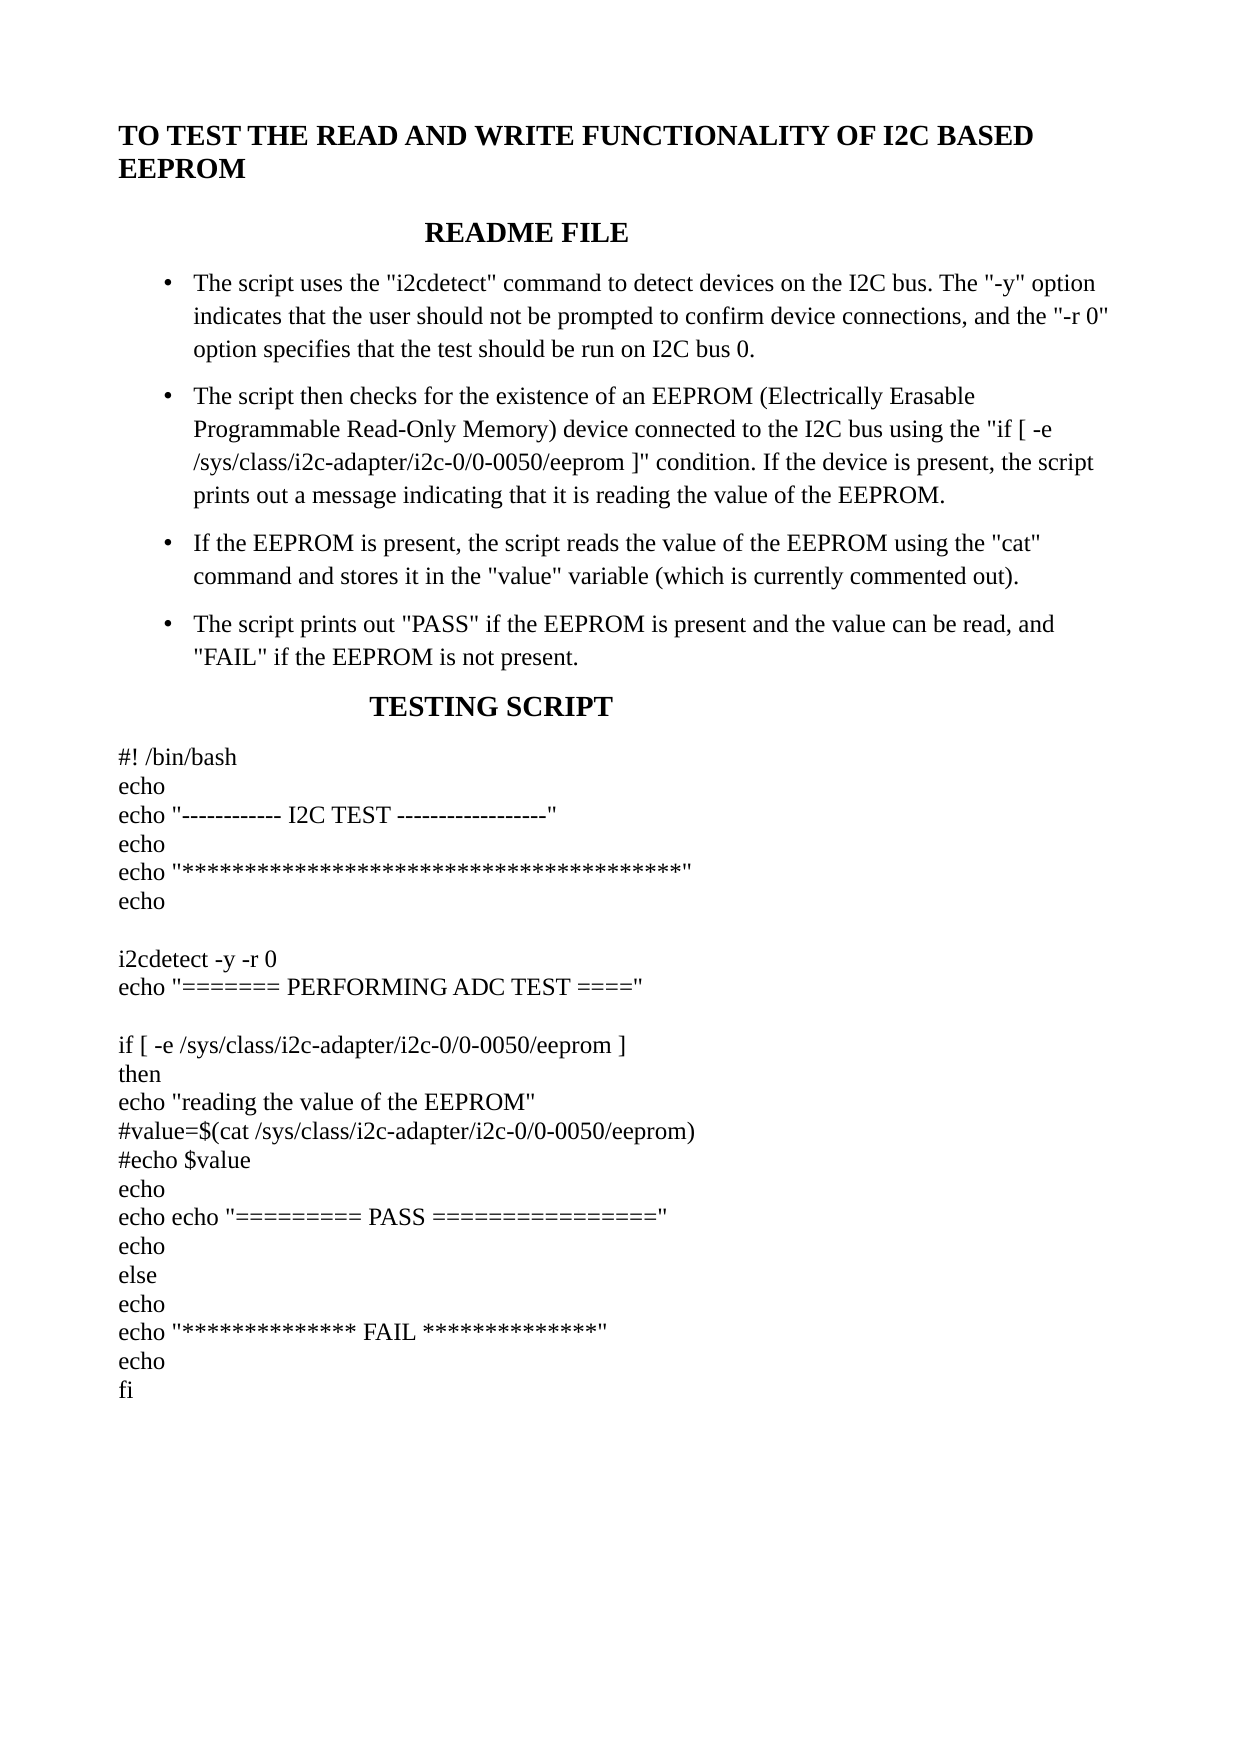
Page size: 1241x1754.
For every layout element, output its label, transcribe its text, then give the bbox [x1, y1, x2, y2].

text echo "reading the value of the EEPROM" [118, 1087, 1122, 1116]
text then [118, 1059, 1122, 1087]
list TESTING SCRIPT [164, 689, 1122, 723]
text else [118, 1260, 1122, 1289]
text echo "======= PERFORMING ADC TEST ====" [118, 972, 1122, 1001]
list If the EEPROM is present, the script reads the value of the EEPROM using the "cat" command and stores it in the "value" variable (which is currently commented out). [164, 528, 1122, 590]
text echo [118, 886, 1122, 915]
text fi [118, 1375, 1122, 1404]
text i2cdetect -y -r 0 [118, 944, 1122, 972]
text echo "------------ I2C TEST ------------------" [118, 800, 1122, 829]
text if [ -e /sys/class/i2c-adapter/i2c-0/0-0050/eeprom ] [118, 1030, 1122, 1059]
text echo [118, 829, 1122, 857]
text #! /bin/bash [118, 742, 1122, 771]
text echo [118, 1346, 1122, 1375]
list The script prints out "PASS" if the EEPROM is present and the value can be read, and "FAIL" if the EEPROM is not present. [164, 609, 1122, 671]
text echo [118, 771, 1122, 800]
text echo [118, 1174, 1122, 1202]
list The script then checks for the existence of an EEPROM (Electrically Erasable Programmable Read-Only Memory) device connected to the I2C bus using the "if [ -e /sys/class/i2c-adapter/i2c-0/0-0050/eeprom ]" condition. If the device is present, the script prints out a message indicating that it is reading the value of the EEPROM. [164, 381, 1122, 509]
text #echo $value [118, 1145, 1122, 1174]
text echo [118, 1231, 1122, 1260]
list README FILE [164, 215, 1122, 248]
text #value=$(cat /sys/class/i2c-adapter/i2c-0/0-0050/eeprom) [118, 1116, 1122, 1145]
text echo [118, 1289, 1122, 1317]
list The script uses the "i2cdetect" command to detect devices on the I2C bus. The "-y" option indicates that the user should not be prompted to confirm device connections, and the "-r 0" option specifies that the test should be run on I2C bus 0. [164, 268, 1122, 363]
text echo "************** FAIL **************" [118, 1317, 1122, 1346]
text echo "****************************************" [118, 857, 1122, 886]
text echo echo "========= PASS ================" [118, 1202, 1122, 1231]
